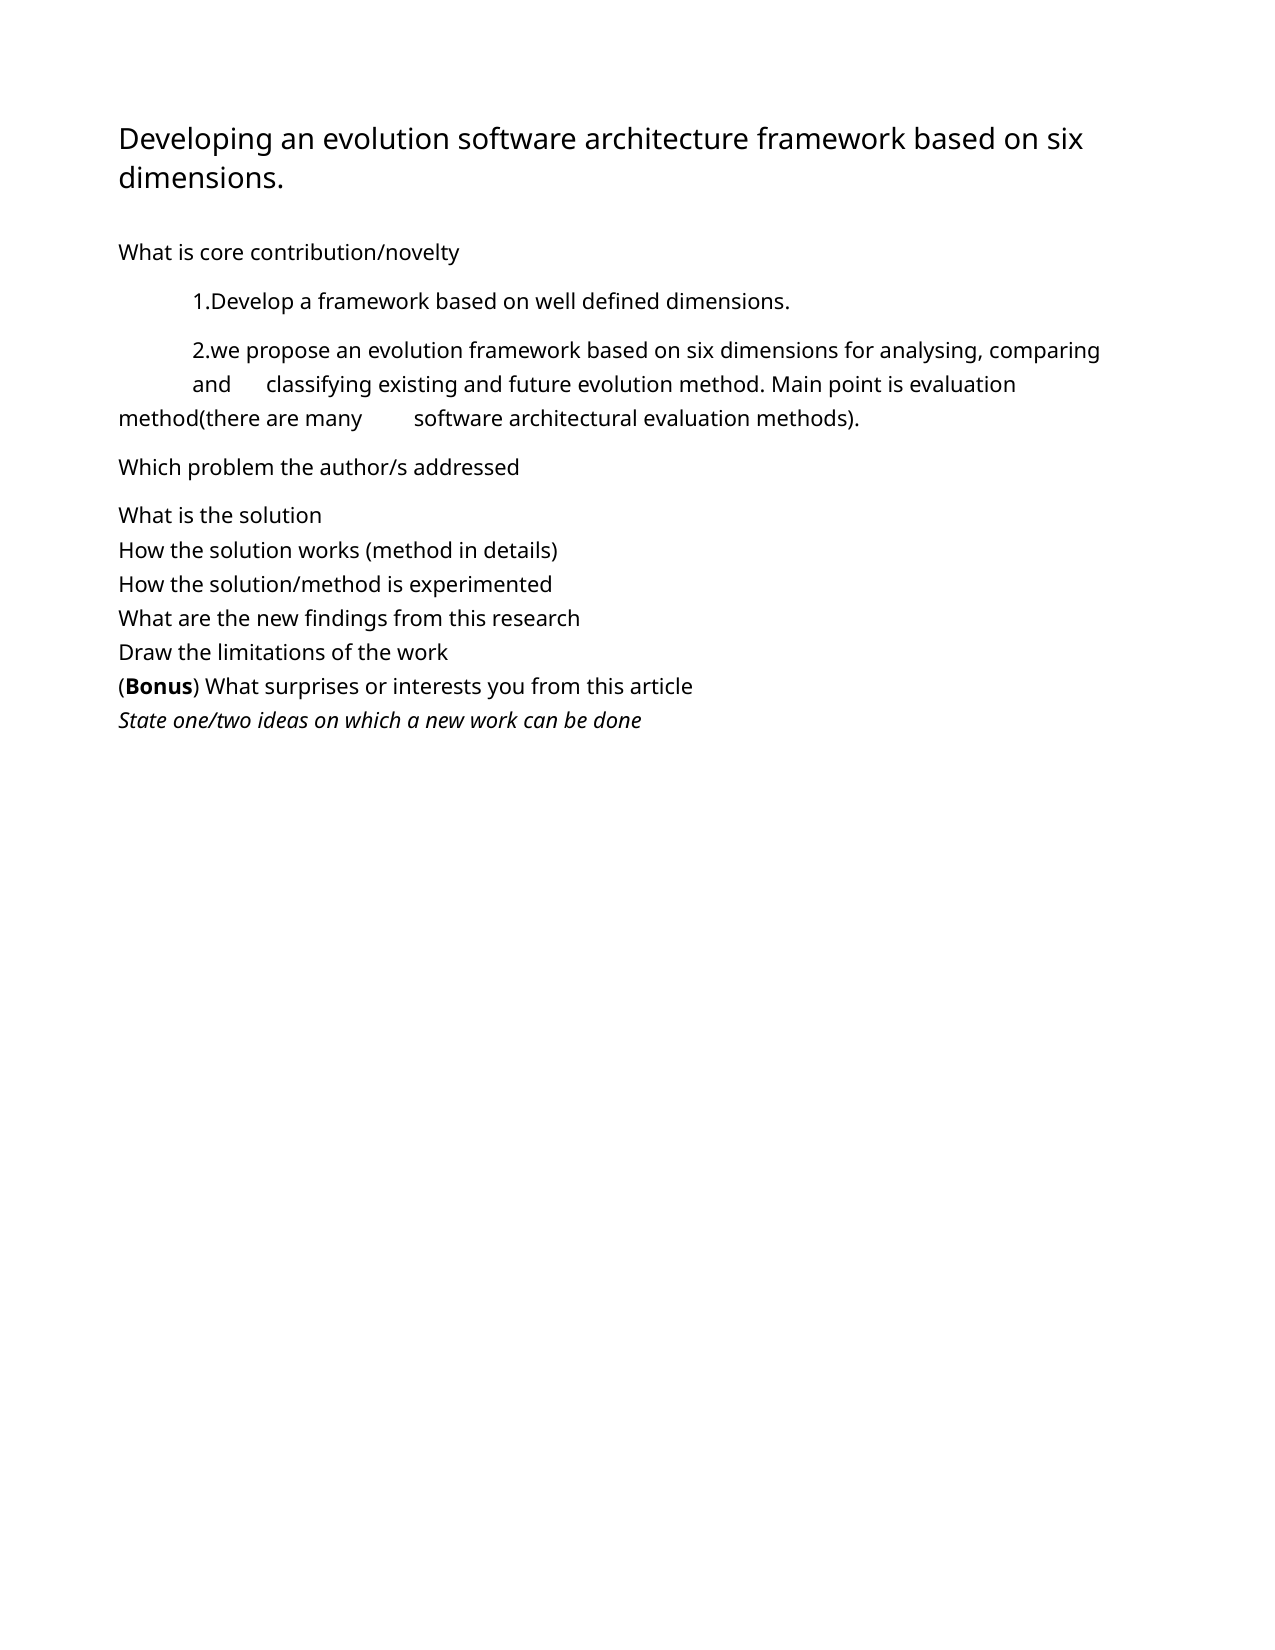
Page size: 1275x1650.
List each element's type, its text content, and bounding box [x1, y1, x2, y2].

text 2.we propose an evolution framework based on six dimensions for analysing, comparing and classifying existing and future evolution method. Main point is evaluation method(there are many software architectural evaluation methods). [118, 335, 1157, 433]
text 1.Develop a framework based on well defined dimensions. [118, 286, 1157, 316]
text What is core contribution/novelty [118, 237, 1157, 267]
list What are the new findings from this research [118, 603, 1157, 633]
list Draw the limitations of the work [118, 637, 1157, 667]
list How the solution/method is experimented [118, 569, 1157, 599]
list State one/two ideas on which a new work can be done [118, 706, 1157, 735]
text Which problem the author/s addressed [118, 452, 1157, 482]
text Developing an evolution software architecture framework based on six dimensions. [118, 118, 1157, 197]
list What is the solution [118, 501, 1157, 530]
list How the solution works (method in details) [118, 535, 1157, 564]
list (Bonus) What surprises or interests you from this article [118, 671, 1157, 701]
